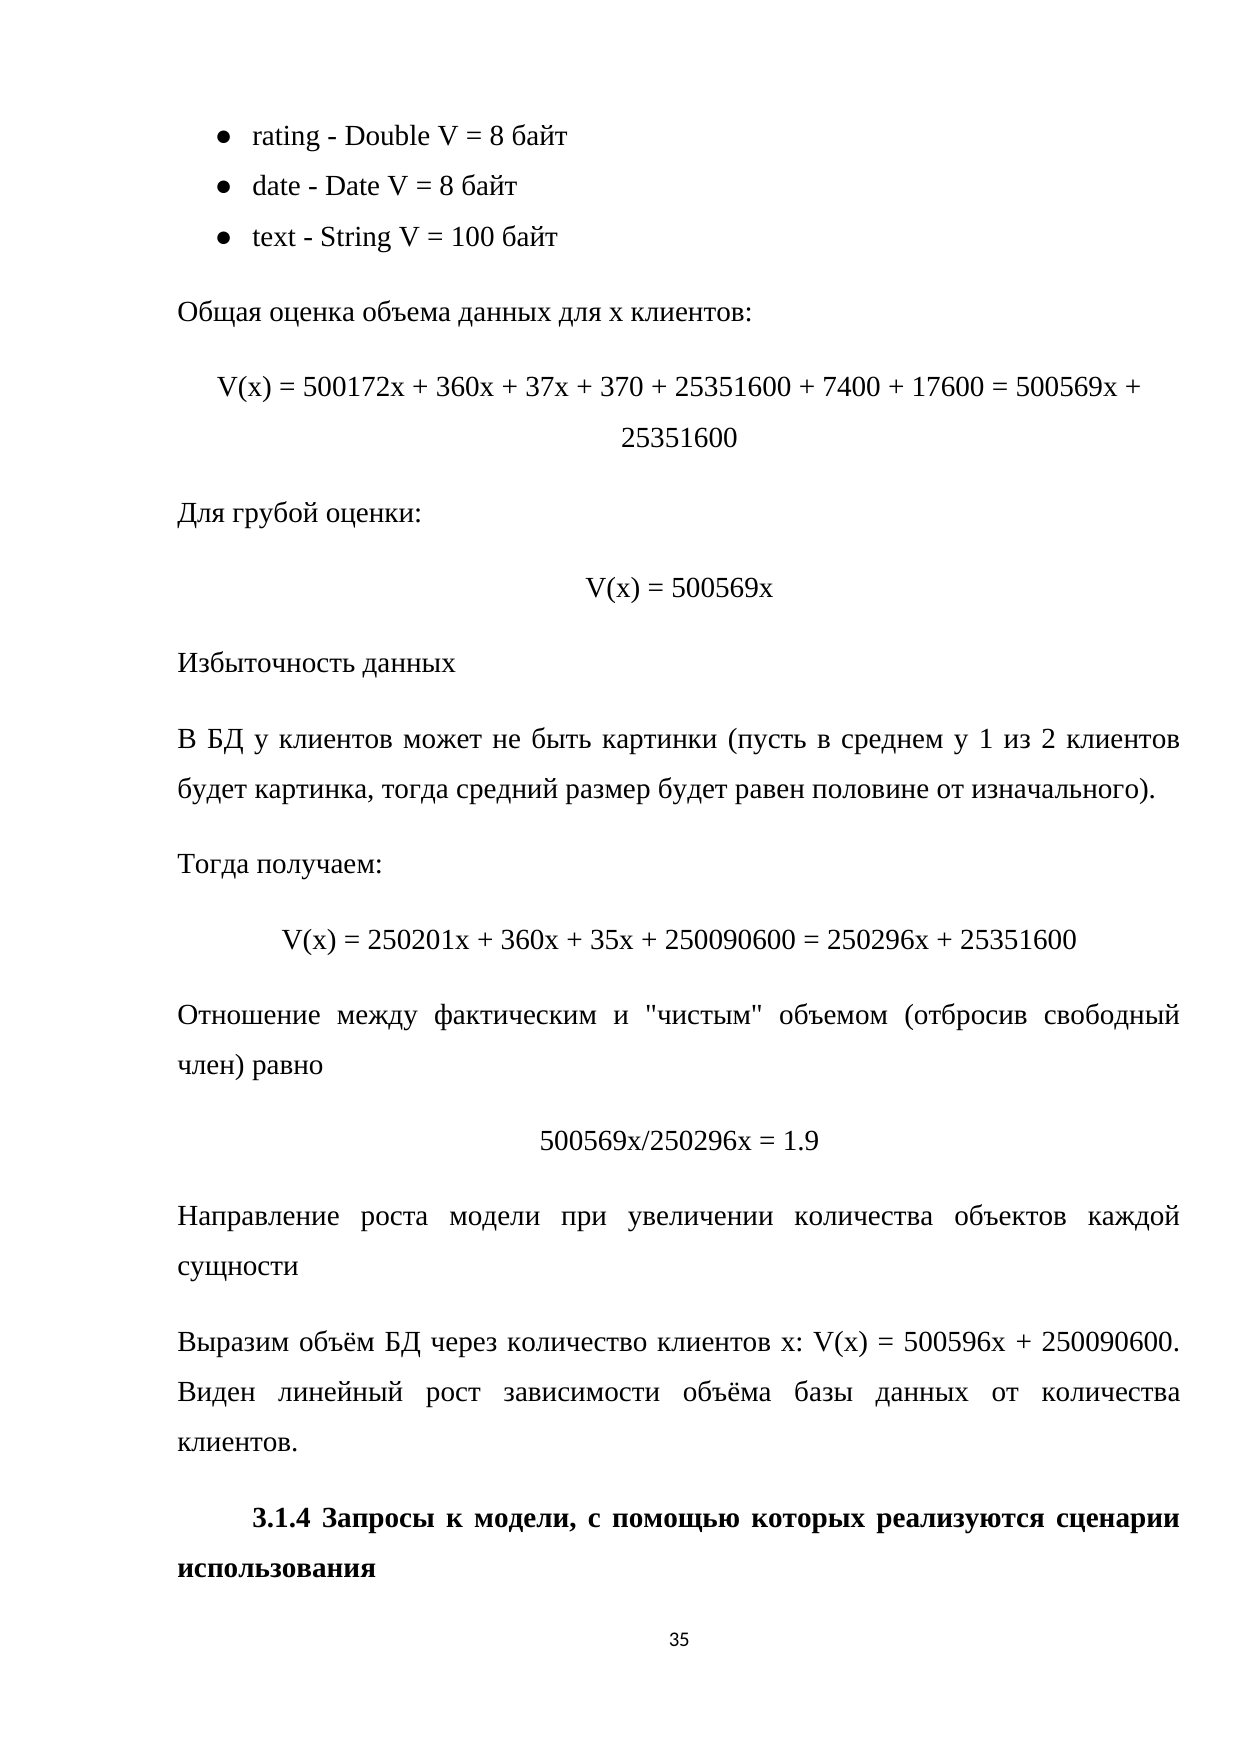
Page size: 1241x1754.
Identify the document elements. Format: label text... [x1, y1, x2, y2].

text В БД у клиентов может не быть картинки (пусть в среднем у 1 из 2 клиентов будет картинка, тогда средний размер будет равен половине от изначального). [177, 721, 1181, 805]
text V(x) = 500172x + 360x + 37x + 370 + 25351600 + 7400 + 17600 = 500569x + 25351600 [177, 369, 1181, 453]
text 3.1.4 Запросы к модели, с помощью которых реализуются сценарии использования [177, 1500, 1181, 1583]
list text - String V = 100 байт [214, 219, 1181, 252]
text Общая оценка объема данных для x клиентов: [177, 294, 1181, 328]
text Избыточность данных [177, 646, 1181, 679]
text Отношение между фактическим и "чистым" объемом (отбросив свободный член) равно [177, 997, 1181, 1081]
text 500569x/250296x = 1.9 [177, 1123, 1181, 1156]
text Выразим объём БД через количество клиентов x: V(x) = 500596x + 250090600. Виден линейный рост зависимости объёма базы данных от количества клиентов. [177, 1324, 1181, 1458]
text Направление роста модели при увеличении количества объектов каждой сущности [177, 1198, 1181, 1282]
text Для грубой оценки: [177, 495, 1181, 528]
text V(x) = 250201x + 360x + 35x + 250090600 = 250296x + 25351600 [177, 922, 1181, 955]
text V(x) = 500569x [177, 570, 1181, 604]
list date - Date V = 8 байт [214, 168, 1181, 202]
text Тогда получаем: [177, 847, 1181, 880]
list rating - Double V = 8 байт [214, 118, 1181, 152]
